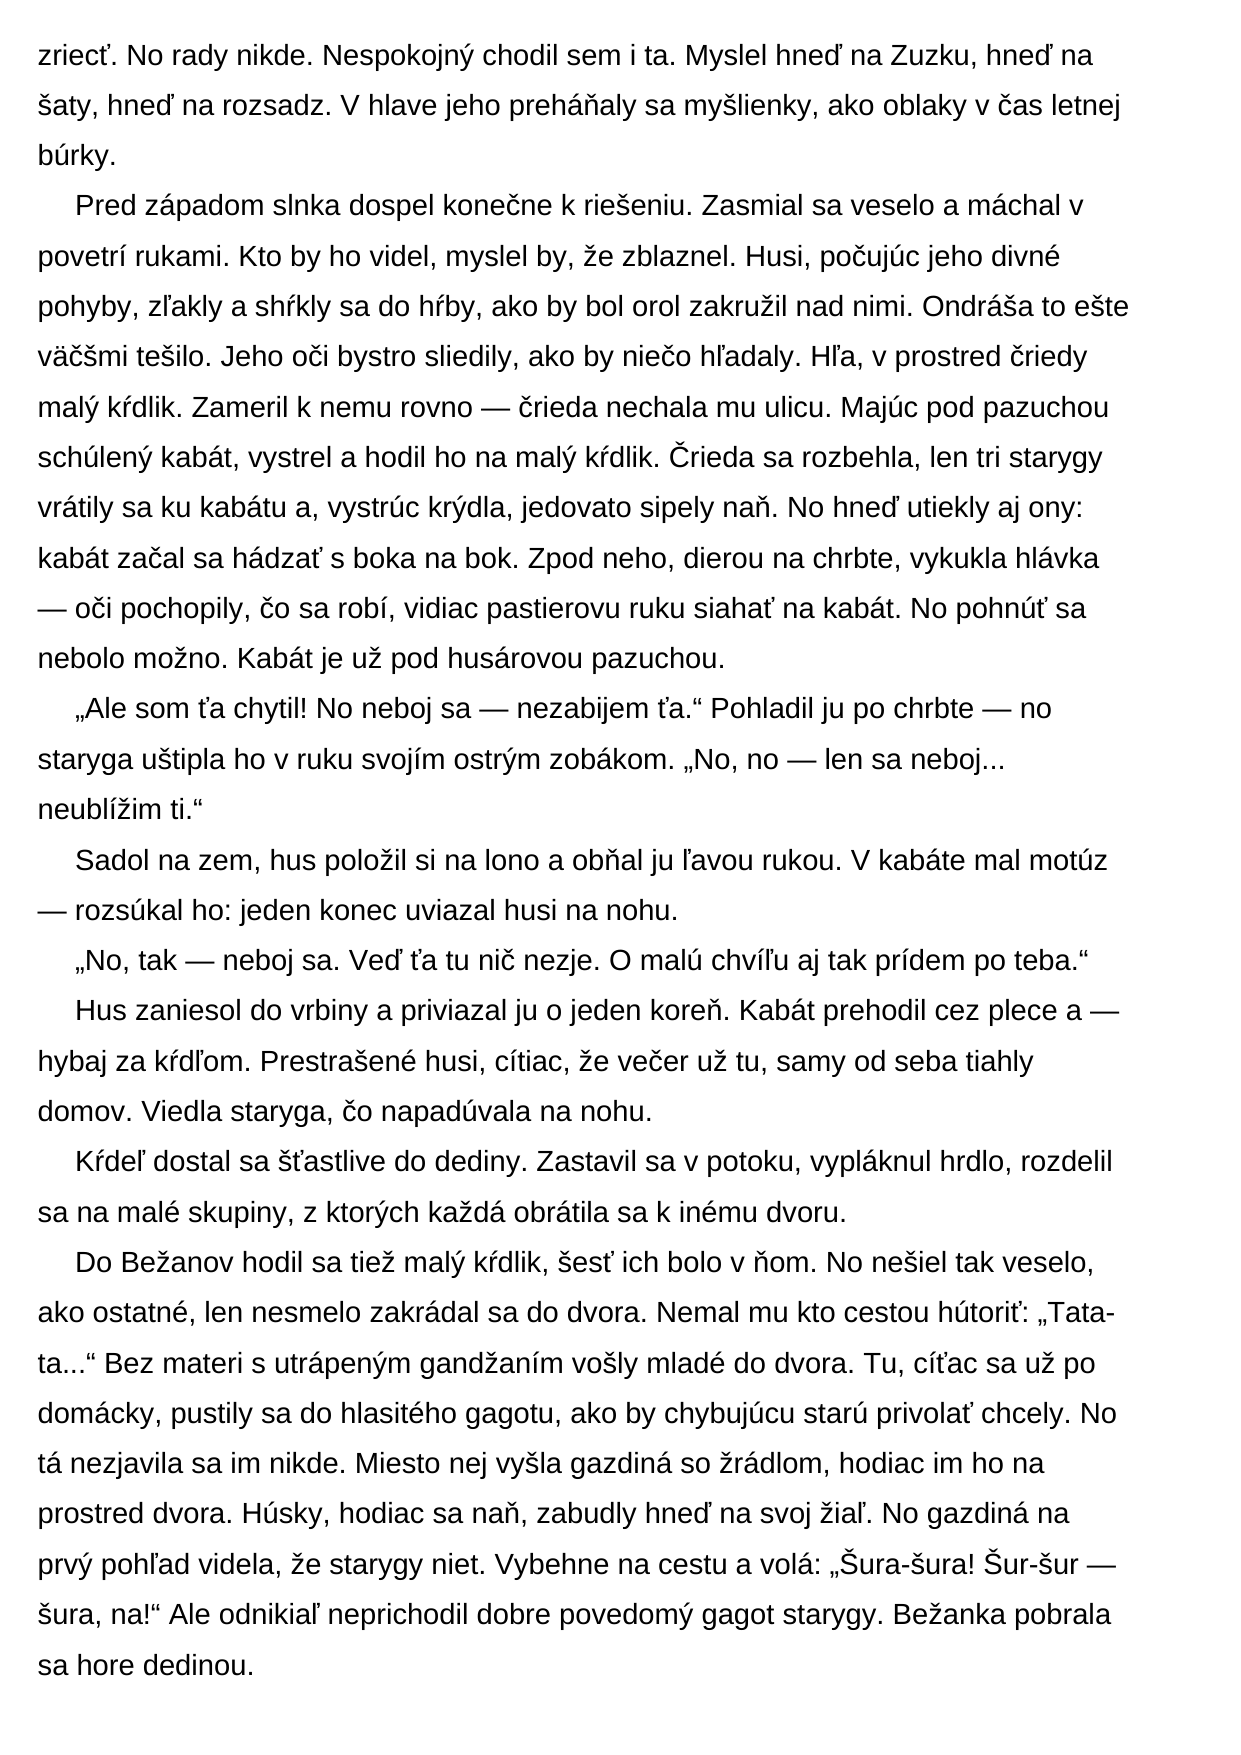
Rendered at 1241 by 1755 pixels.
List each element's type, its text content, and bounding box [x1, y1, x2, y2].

text „Ale som ťa chytil! No neboj sa — nezabijem ťa.“ Pohladil ju po chrbte — no staryga uštipla ho v ruku svojím ostrým zobákom. „No, no — len sa neboj... neublížim ti.“ [37, 692, 1130, 826]
text Do Bežanov hodil sa tiež malý kŕdlik, šesť ich bolo v ňom. No nešiel tak veselo, ako ostatné, len nesmelo zakrádal sa do dvora. Nemal mu kto cestou hútoriť: „Tata-ta...“ Bez materi s utrápeným gandžaním vošly mladé do dvora. Tu, cíťac sa už po domácky, pustily sa do hlasitého gagotu, ako by chybujúcu starú privolať chcely. No tá nezjavila sa im nikde. Miesto nej vyšla gazdiná so žrádlom, hodiac im ho na prostred dvora. Húsky, hodiac sa naň, zabudly hneď na svoj žiaľ. No gazdiná na prvý pohľad videla, že starygy niet. Vybehne na cestu a volá: „Šura-šura! Šur-šur — šura, na!“ Ale odnikiaľ neprichodil dobre povedomý gagot starygy. Bežanka pobrala sa hore dedinou. [37, 1245, 1130, 1681]
text Hus zaniesol do vrbiny a priviazal ju o jeden koreň. Kabát prehodil cez plece a — hybaj za kŕdľom. Prestrašené husi, cítiac, že večer už tu, samy od seba tiahly domov. Viedla staryga, čo napadúvala na nohu. [37, 993, 1130, 1128]
text „No, tak — neboj sa. Veď ťa tu nič nezje. O malú chvíľu aj tak prídem po teba.“ [37, 943, 1130, 977]
text zriecť. No rady nikde. Nespokojný chodil sem i ta. Myslel hneď na Zuzku, hneď na šaty, hneď na rozsadz. V hlave jeho preháňaly sa myšlienky, ako oblaky v čas letnej búrky. [37, 37, 1130, 172]
text Pred západom slnka dospel konečne k riešeniu. Zasmial sa veselo a máchal v povetrí rukami. Kto by ho videl, myslel by, že zblaznel. Husi, počujúc jeho divné pohyby, zľakly a shŕkly sa do hŕby, ako by bol orol zakružil nad nimi. Ondráša to ešte väčšmi tešilo. Jeho oči bystro sliedily, ako by niečo hľadaly. Hľa, v prostred čriedy malý kŕdlik. Zameril k nemu rovno — črieda nechala mu ulicu. Majúc pod pazuchou schúlený kabát, vystrel a hodil ho na malý kŕdlik. Črieda sa rozbehla, len tri starygy vrátily sa ku kabátu a, vystrúc krýdla, jedovato sipely naň. No hneď utiekly aj ony: kabát začal sa hádzať s boka na bok. Zpod neho, dierou na chrbte, vykukla hlávka — oči pochopily, čo sa robí, vidiac pastierovu ruku siahať na kabát. No pohnúť sa nebolo možno. Kabát je už pod husárovou pazuchou. [37, 188, 1130, 675]
text Sadol na zem, hus položil si na lono a obňal ju ľavou rukou. V kabáte mal motúz — rozsúkal ho: jeden konec uviazal husi na nohu. [37, 842, 1130, 926]
text Kŕdeľ dostal sa šťastlive do dediny. Zastavil sa v potoku, vypláknul hrdlo, rozdelil sa na malé skupiny, z ktorých každá obrátila sa k inému dvoru. [37, 1144, 1130, 1228]
